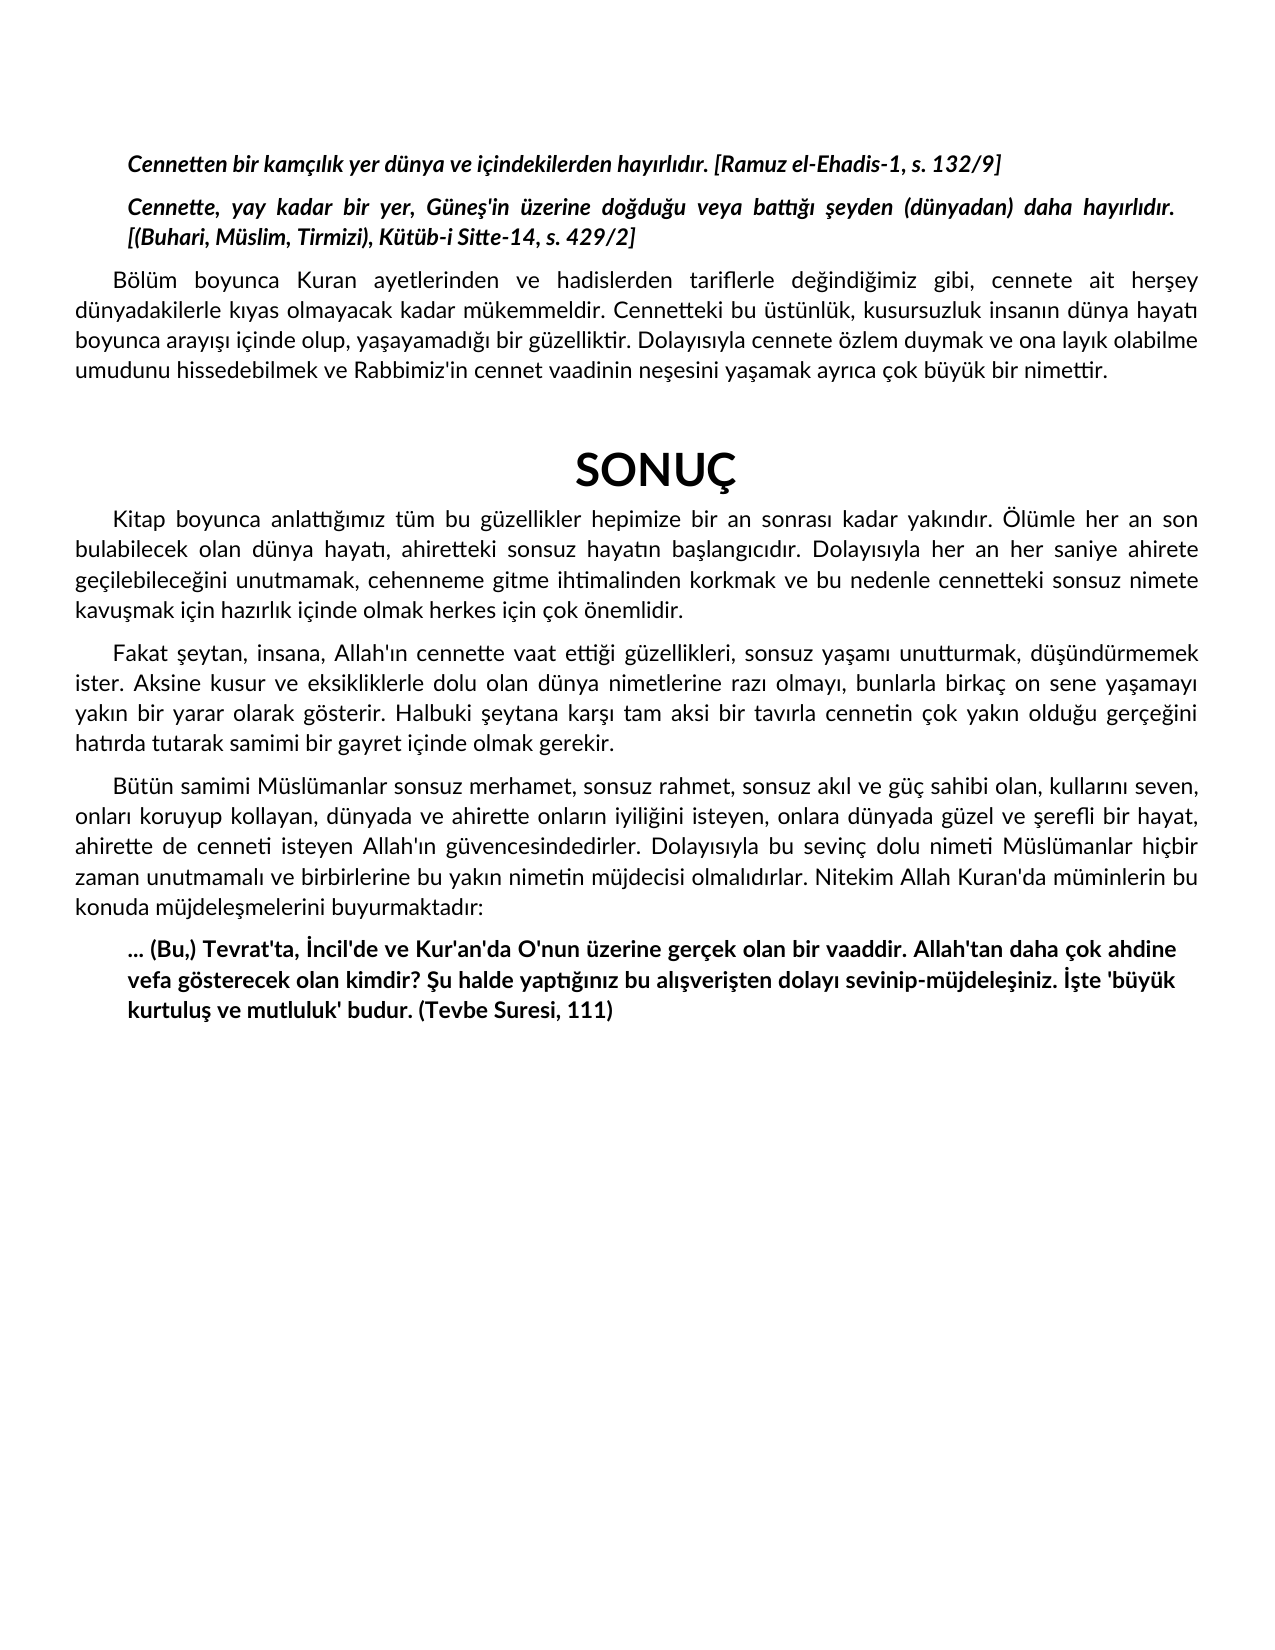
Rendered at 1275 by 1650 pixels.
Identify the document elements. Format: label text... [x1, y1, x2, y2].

subtitle SONUÇ [112, 442, 1200, 497]
text Cennetten bir kamçılık yer dünya ve içindekilerden hayırlıdır. [Ramuz el-Ehadis-1, s. 132/9] [127, 150, 1177, 177]
text Bütün samimi Müslümanlar sonsuz merhamet, sonsuz rahmet, sonsuz akıl ve güç sahibi olan, kullarını seven, onları koruyup kollayan, dünyada ve ahirette onların iyiliğini isteyen, onlara dünyada güzel ve şerefli bir hayat, ahirette de cenneti isteyen Allah'ın güvencesindedirler. Dolayısıyla bu sevinç dolu nimeti Müslümanlar hiçbir zaman unutmamalı ve birbirlerine bu yakın nimetin müjdecisi olmalıdırlar. Nitekim Allah Kuran'da müminlerin bu konuda müjdeleşmelerini buyurmaktadır: [75, 772, 1200, 920]
text ... (Bu,) Tevrat'ta, İncil'de ve Kur'an'da O'nun üzerine gerçek olan bir vaaddir. Allah'tan daha çok ahdine vefa gösterecek olan kimdir? Şu halde yaptığınız bu alışverişten dolayı sevinip-müjdeleşiniz. İşte 'büyük kurtuluş ve mutluluk' budur. (Tevbe Suresi, 111) [127, 935, 1177, 1023]
text Fakat şeytan, insana, Allah'ın cennette vaat ettiği güzellikleri, sonsuz yaşamı unutturmak, düşündürmemek ister. Aksine kusur ve eksikliklerle dolu olan dünya nimetlerine razı olmayı, bunlarla birkaç on sene yaşamayı yakın bir yarar olarak gösterir. Halbuki şeytana karşı tam aksi bir tavırla cennetin çok yakın olduğu gerçeğini hatırda tutarak samimi bir gayret içinde olmak gerekir. [75, 638, 1200, 756]
text Cennette, yay kadar bir yer, Güneş'in üzerine doğduğu veya battığı şeyden (dünyadan) daha hayırlıdır. [(Buhari, Müslim, Tirmizi), Kütüb-i Sitte-14, s. 429/2] [127, 193, 1177, 250]
text Kitap boyunca anlattığımız tüm bu güzellikler hepimize bir an sonrası kadar yakındır. Ölümle her an son bulabilecek olan dünya hayatı, ahiretteki sonsuz hayatın başlangıcıdır. Dolayısıyla her an her saniye ahirete geçilebileceğini unutmamak, cehenneme gitme ihtimalinden korkmak ve bu nedenle cennetteki sonsuz nimete kavuşmak için hazırlık içinde olmak herkes için çok önemlidir. [75, 505, 1200, 623]
text Bölüm boyunca Kuran ayetlerinden ve hadislerden tariflerle değindiğimiz gibi, cennete ait herşey dünyadakilerle kıyas olmayacak kadar mükemmeldir. Cennetteki bu üstünlük, kusursuzluk insanın dünya hayatı boyunca arayışı içinde olup, yaşayamadığı bir güzelliktir. Dolayısıyla cennete özlem duymak ve ona layık olabilme umudunu hissedebilmek ve Rabbimiz'in cennet vaadinin neşesini yaşamak ayrıca çok büyük bir nimettir. [75, 266, 1200, 384]
